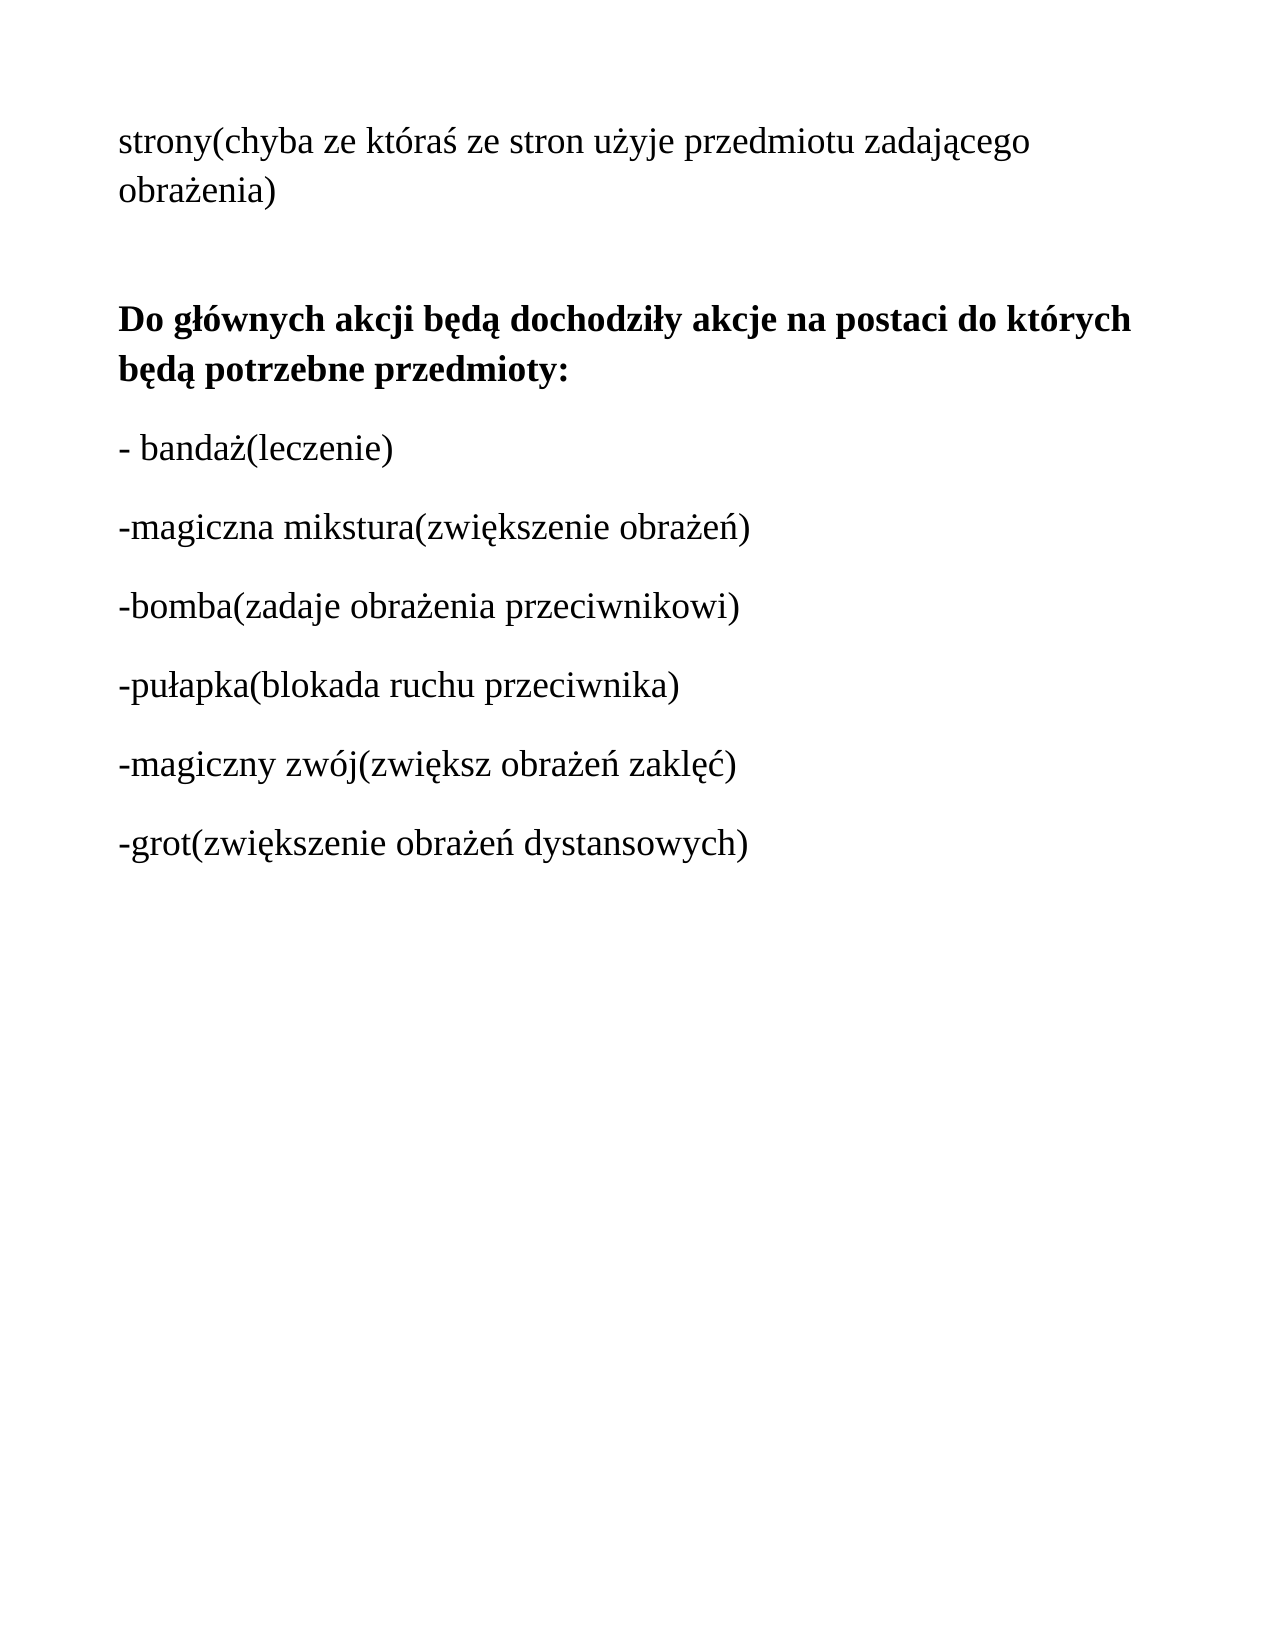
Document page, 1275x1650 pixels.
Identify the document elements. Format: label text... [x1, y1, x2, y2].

text -magiczny zwój(zwiększ obrażeń zaklęć) [118, 741, 1157, 784]
text -magiczna mikstura(zwiększenie obrażeń) [118, 504, 1157, 547]
text Do głównych akcji będą dochodziły akcje na postaci do których będą potrzebne przedmioty: [118, 296, 1157, 389]
text -grot(zwiększenie obrażeń dystansowych) [118, 820, 1157, 863]
text -pułapka(blokada ruchu przeciwnika) [118, 662, 1157, 705]
text strony(chyba ze któraś ze stron użyje przedmiotu zadającego obrażenia) [118, 118, 1157, 260]
text -bomba(zadaje obrażenia przeciwnikowi) [118, 583, 1157, 626]
text - bandaż(leczenie) [118, 425, 1157, 468]
